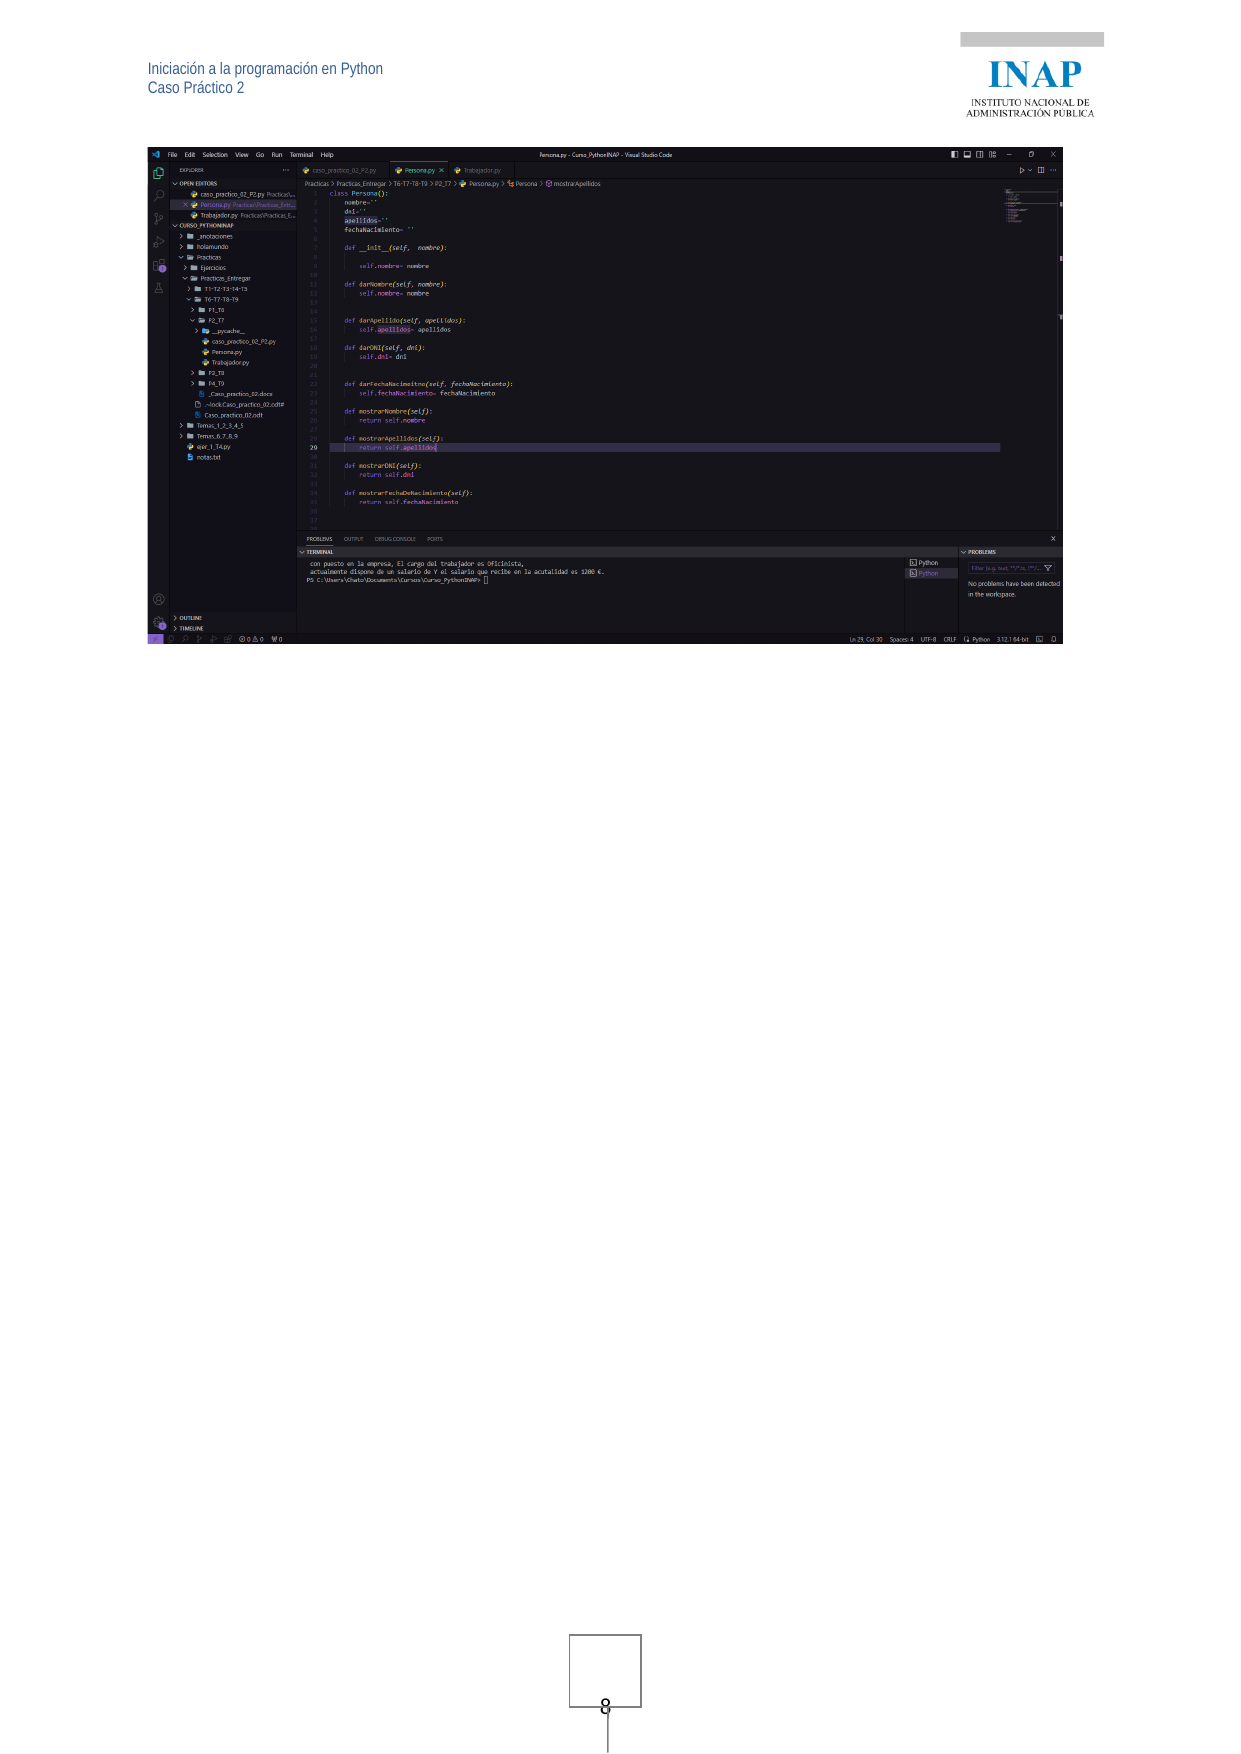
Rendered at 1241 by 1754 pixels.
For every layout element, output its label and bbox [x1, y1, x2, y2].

picture [147, 147, 1063, 644]
picture [960, 32, 1105, 134]
